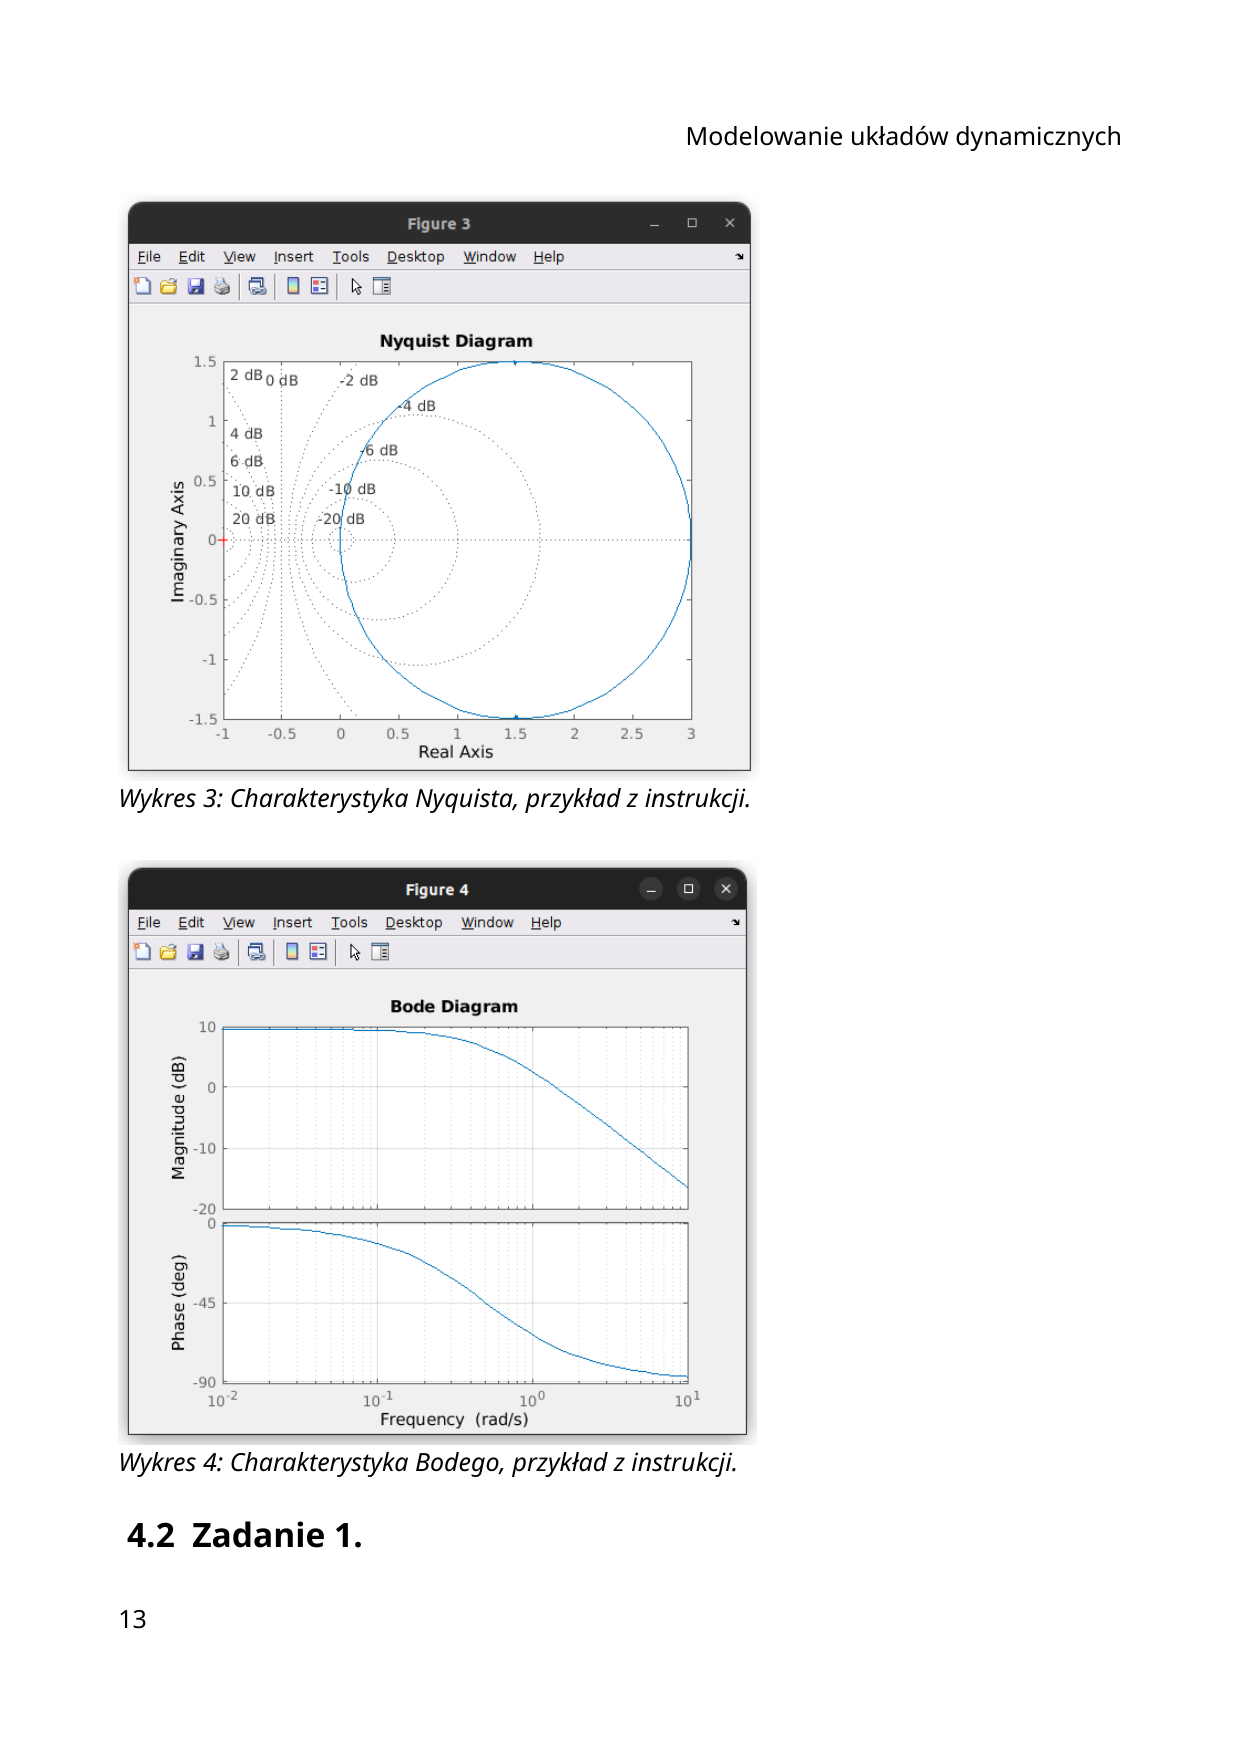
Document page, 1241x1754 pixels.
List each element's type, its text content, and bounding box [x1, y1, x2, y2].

picture [118, 860, 757, 1445]
text Wykres 3: Charakterystyka Nyquista, przykład z instrukcji. [118, 781, 760, 815]
text Wykres 4: Charakterystyka Bodego, przykład z instrukcji. [118, 1445, 757, 1479]
picture [118, 194, 761, 781]
subtitle Zadanie 1. [118, 1512, 1122, 1558]
